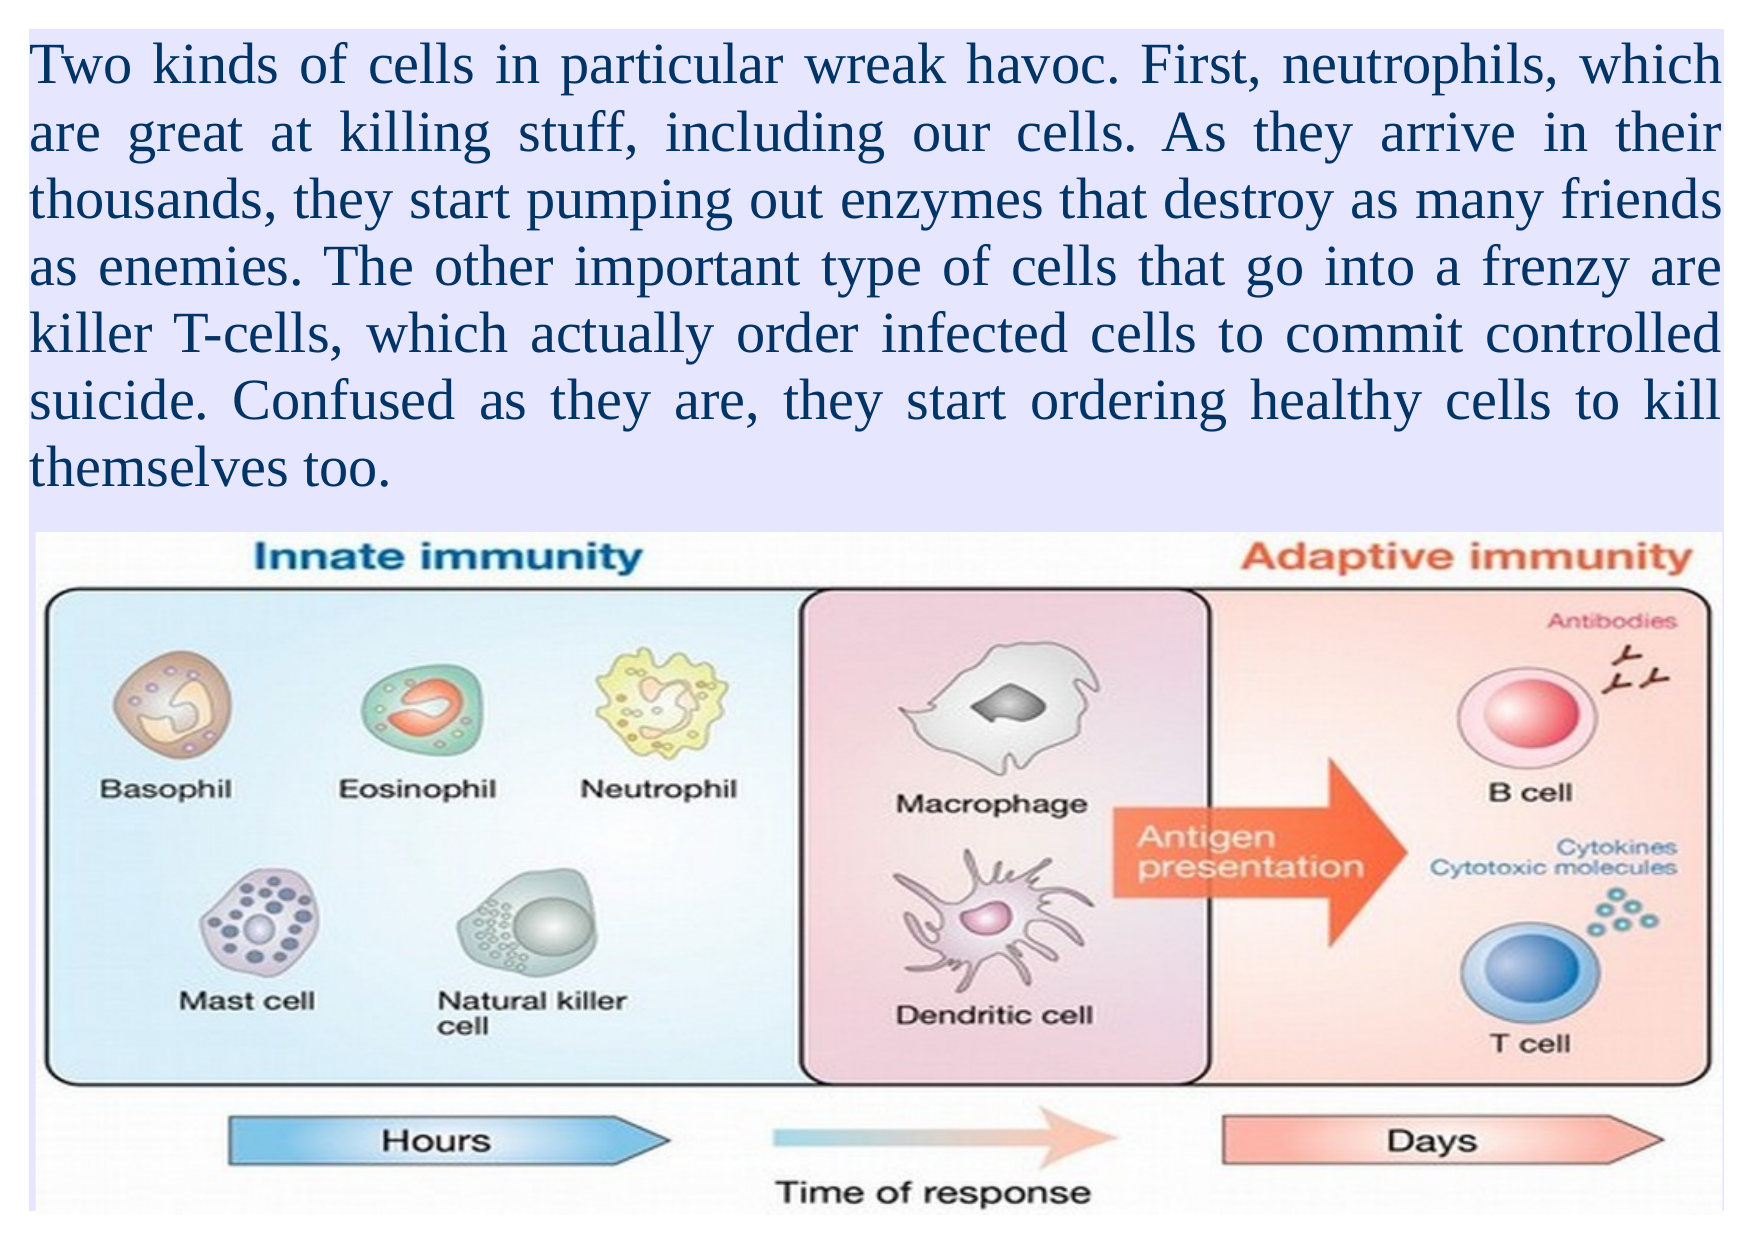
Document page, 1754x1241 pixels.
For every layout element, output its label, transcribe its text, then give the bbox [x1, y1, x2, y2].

picture [35, 532, 1723, 1215]
text Two kinds of cells in particular wreak havoc. First, neutrophils, which are great at killing stuff, including our cells. As they arrive in their thousands, they start pumping out enzymes that destroy as many friends as enemies. The other important type of cells that go into a frenzy are killer T-cells, which actually order infected cells to commit controlled suicide. Confused as they are, they start ordering healthy cells to kill themselves too. [29, 29, 1724, 499]
